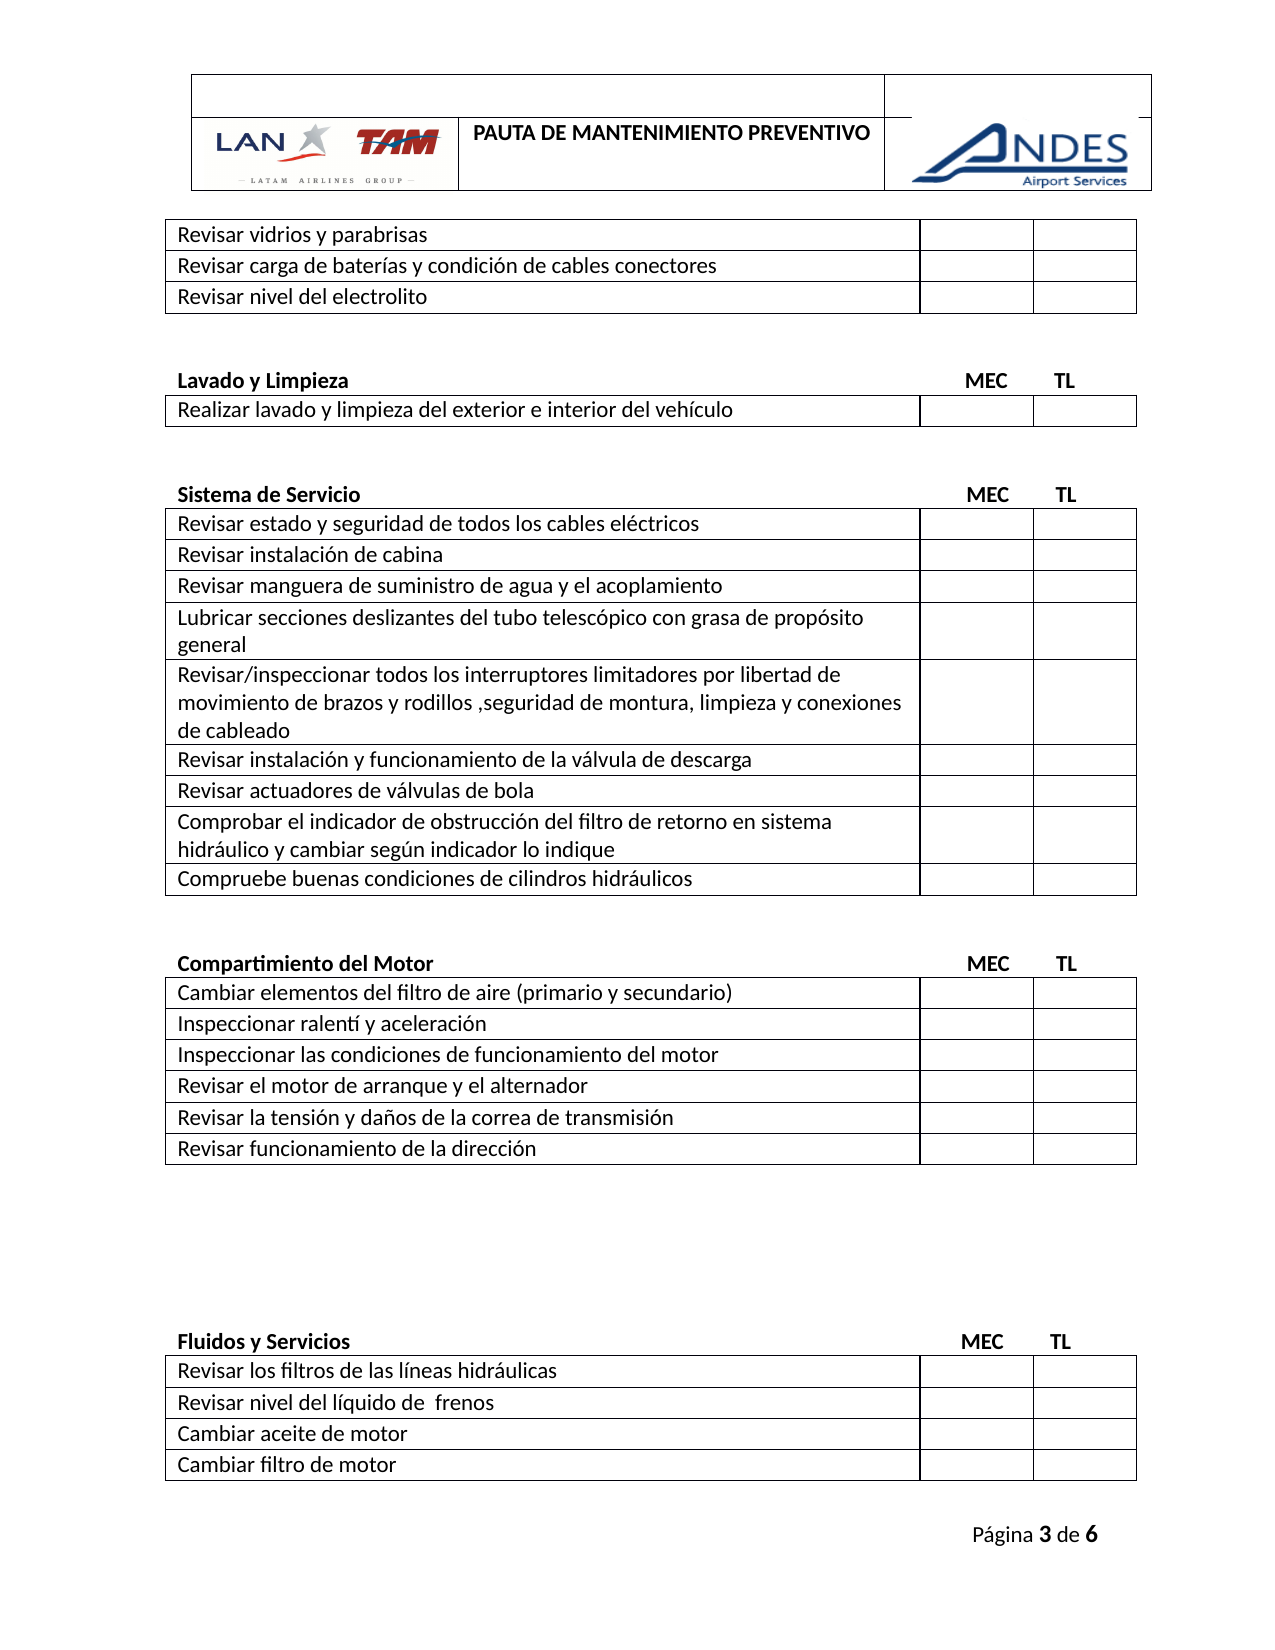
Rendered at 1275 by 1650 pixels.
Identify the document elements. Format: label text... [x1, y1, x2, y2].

table_cell [921, 1388, 1033, 1418]
table_cell [1034, 1071, 1136, 1102]
text Lavado y Limpieza MEC TL [177, 366, 1098, 394]
table_cell [1034, 282, 1136, 312]
table_cell Revisar vidrios y parabrisas [166, 220, 919, 250]
table_cell Cambiar filtro de motor [166, 1450, 919, 1480]
table_cell [1034, 220, 1136, 250]
table_cell [921, 1040, 1033, 1070]
table_cell [921, 1071, 1033, 1102]
table_cell [1034, 1040, 1136, 1070]
table_cell Revisar funcionamiento de la dirección [166, 1134, 919, 1164]
table_cell [1034, 571, 1136, 602]
table_cell [1034, 745, 1136, 775]
table_cell Comprobar el indicador de obstrucción del filtro de retorno en sistema hidráulico y cambiar según indicador lo indique [166, 807, 919, 863]
picture [204, 191, 454, 195]
table_cell Revisar carga de baterías y condición de cables conectores [166, 251, 919, 281]
table_cell [1034, 807, 1136, 863]
table_cell [921, 1009, 1033, 1039]
table_cell [921, 807, 1033, 863]
table_cell [1034, 1419, 1136, 1449]
table_cell [1034, 1134, 1136, 1164]
table_cell [1034, 864, 1136, 894]
table_header Cambiar elementos del filtro de aire (primario y secundario) [166, 978, 919, 1008]
picture [911, 117, 1139, 190]
table_cell Compruebe buenas condiciones de cilindros hidráulicos [166, 864, 919, 894]
table_cell [1034, 540, 1136, 570]
table_header [1034, 978, 1136, 1008]
table_header [921, 1356, 1033, 1387]
table_cell [921, 776, 1033, 806]
table_cell [921, 745, 1033, 775]
table_cell Cambiar aceite de motor [166, 1419, 919, 1449]
table_cell Revisar la tensión y daños de la correa de transmisión [166, 1103, 919, 1133]
table_cell [921, 282, 1033, 312]
table_cell [1034, 1450, 1136, 1480]
table_cell [921, 220, 1033, 250]
table_cell [921, 603, 1033, 659]
table_header Revisar estado y seguridad de todos los cables eléctricos [166, 509, 919, 539]
table_cell Revisar/inspeccionar todos los interruptores limitadores por libertad de movimiento de brazos y rodillos ,seguridad de montura, limpieza y conexiones de cableado [166, 660, 919, 744]
table_header [921, 509, 1033, 539]
table_header [921, 978, 1033, 1008]
text Fluidos y Servicios MEC TL [177, 1327, 1098, 1355]
table_cell [921, 864, 1033, 894]
table_cell Lubricar secciones deslizantes del tubo telescópico con grasa de propósito general [166, 603, 919, 659]
table_cell [921, 1450, 1033, 1480]
text Sistema de Servicio MEC TL [177, 480, 1098, 508]
table_cell [1034, 1103, 1136, 1133]
table_header Realizar lavado y limpieza del exterior e interior del vehículo [166, 396, 919, 426]
table_cell [921, 540, 1033, 570]
table_cell [921, 1419, 1033, 1449]
picture [204, 118, 454, 190]
table_cell Revisar instalación de cabina [166, 540, 919, 570]
table_cell [1034, 1009, 1136, 1039]
table_cell [1034, 776, 1136, 806]
table_cell Inspeccionar ralentí y aceleración [166, 1009, 919, 1039]
table_cell [921, 1134, 1033, 1164]
table_cell [1034, 251, 1136, 281]
table_header Revisar los filtros de las líneas hidráulicas [166, 1356, 919, 1387]
table_cell Revisar nivel del líquido de frenos [166, 1388, 919, 1418]
table_cell Revisar el motor de arranque y el alternador [166, 1071, 919, 1102]
table_cell Revisar nivel del electrolito [166, 282, 919, 312]
table_header [1034, 1356, 1136, 1387]
table_cell [1034, 660, 1136, 744]
table_cell [921, 660, 1033, 744]
table_header [1034, 509, 1136, 539]
table_cell Inspeccionar las condiciones de funcionamiento del motor [166, 1040, 919, 1070]
table_cell Revisar actuadores de válvulas de bola [166, 776, 919, 806]
table_cell Revisar manguera de suministro de agua y el acoplamiento [166, 571, 919, 602]
table_header [921, 396, 1033, 426]
table_header [1034, 396, 1136, 426]
table_cell Revisar instalación y funcionamiento de la válvula de descarga [166, 745, 919, 775]
table_cell [1034, 1388, 1136, 1418]
table_cell [921, 251, 1033, 281]
text Compartimiento del Motor MEC TL [177, 949, 1098, 977]
table_cell [921, 571, 1033, 602]
table_cell [921, 1103, 1033, 1133]
table_cell [1034, 603, 1136, 659]
